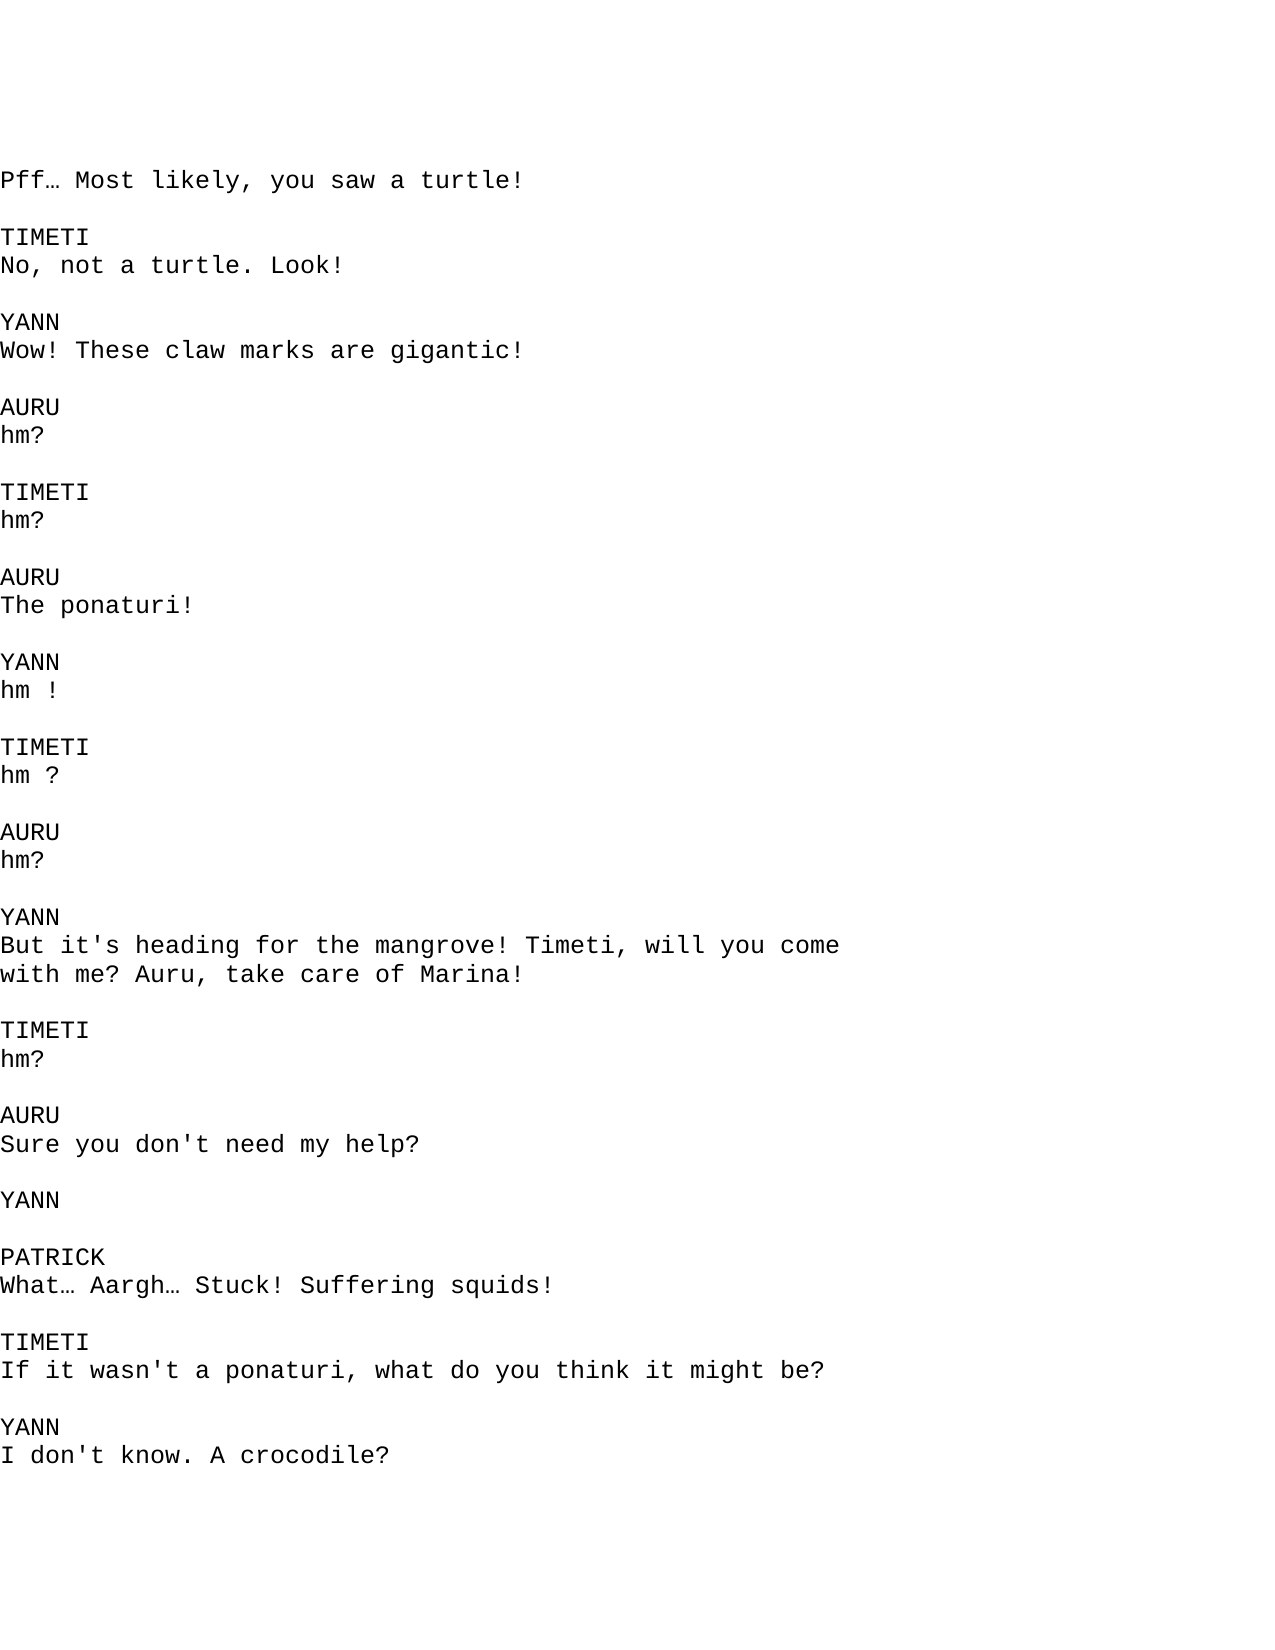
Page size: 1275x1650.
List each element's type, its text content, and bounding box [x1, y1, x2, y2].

text YANN [0, 1188, 900, 1216]
text TIMETI [0, 1018, 900, 1046]
text PATRICK [0, 1244, 900, 1273]
text Sure you don't need my help? [0, 1131, 900, 1159]
text hm? [0, 423, 900, 451]
text YANN [0, 1414, 900, 1443]
text AURU [0, 394, 900, 423]
text I don't know. A crocodile? [0, 1443, 900, 1471]
text The ponaturi! [0, 593, 900, 621]
text No, not a turtle. Look! [0, 253, 900, 281]
text AURU [0, 1103, 900, 1131]
text hm ! [0, 678, 900, 706]
text AURU [0, 564, 900, 593]
text hm ? [0, 763, 900, 791]
text Pff… Most likely, you saw a turtle! [0, 168, 900, 196]
text TIMETI [0, 479, 900, 508]
text YANN [0, 649, 900, 678]
text What… Aargh… Stuck! Suffering squids! [0, 1273, 900, 1301]
text TIMETI [0, 1329, 900, 1358]
text YANN [0, 309, 900, 338]
text TIMETI [0, 224, 900, 253]
text If it wasn't a ponaturi, what do you think it might be? [0, 1358, 900, 1386]
text TIMETI [0, 734, 900, 763]
text AURU [0, 819, 900, 848]
text hm? [0, 508, 900, 536]
text YANN [0, 904, 900, 933]
text hm? [0, 1046, 900, 1074]
text hm? [0, 848, 900, 876]
text But it's heading for the mangrove! Timeti, will you come with me? Auru, take care of Marina! [0, 933, 900, 989]
text Wow! These claw marks are gigantic! [0, 338, 900, 366]
